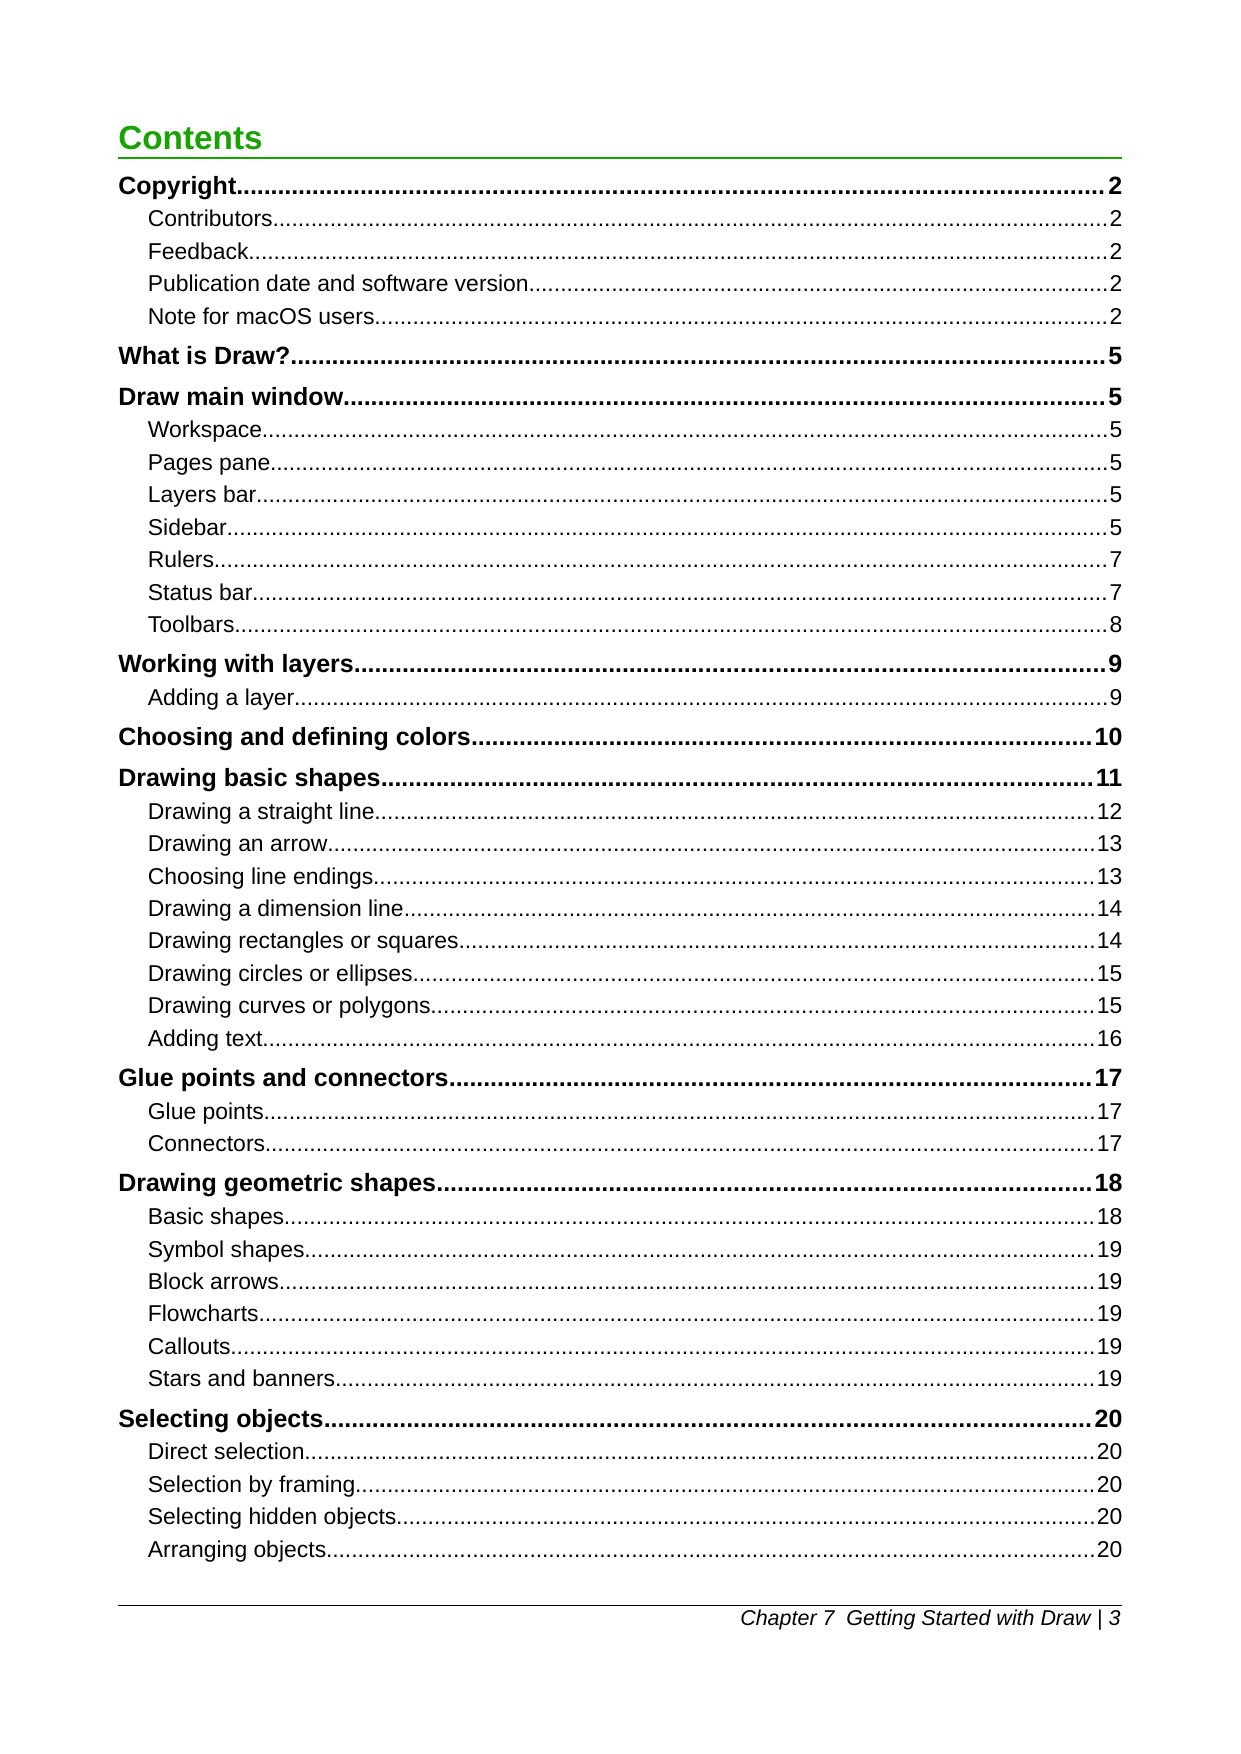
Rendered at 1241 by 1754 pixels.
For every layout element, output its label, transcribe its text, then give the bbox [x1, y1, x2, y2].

text Symbol shapes 19 [148, 1236, 1122, 1262]
text Stars and banners 19 [148, 1365, 1122, 1392]
text Adding a layer 9 [148, 684, 1122, 710]
text Adding text 16 [148, 1024, 1122, 1051]
text Drawing rectangles or squares 14 [148, 927, 1122, 954]
text Drawing basic shapes 11 [118, 763, 1122, 792]
text Rulers 7 [148, 546, 1122, 572]
text Working with layers 9 [118, 649, 1122, 678]
text Copyright 2 [118, 171, 1122, 199]
text Toolbars 8 [148, 611, 1122, 637]
text Drawing a straight line 12 [148, 798, 1122, 824]
text Basic shapes 18 [148, 1203, 1122, 1229]
text Drawing circles or ellipses 15 [148, 960, 1122, 986]
text Callouts 19 [148, 1333, 1122, 1359]
text Connectors 17 [148, 1130, 1122, 1156]
text Note for macOS users 2 [148, 303, 1122, 329]
text Choosing and defining colors 10 [118, 722, 1122, 751]
text Glue points 17 [148, 1098, 1122, 1124]
subtitle Contents [118, 118, 1122, 157]
text Draw main window 5 [118, 382, 1122, 410]
text Workspace 5 [148, 416, 1122, 443]
text Publication date and software version 2 [148, 270, 1122, 297]
text Flowcharts 19 [148, 1300, 1122, 1327]
text Direct selection 20 [148, 1438, 1122, 1465]
text Drawing geometric shapes 18 [118, 1168, 1122, 1197]
text Status bar 7 [148, 578, 1122, 605]
text Layers bar 5 [148, 481, 1122, 508]
text Feedback 2 [148, 238, 1122, 264]
text Choosing line endings 13 [148, 863, 1122, 889]
text Pages pane 5 [148, 449, 1122, 475]
text Drawing curves or polygons 15 [148, 992, 1122, 1018]
text Drawing an arrow 13 [148, 830, 1122, 857]
text Selection by framing 20 [148, 1471, 1122, 1497]
text Arranging objects 20 [148, 1536, 1122, 1562]
text Block arrows 19 [148, 1268, 1122, 1294]
text Sidebar 5 [148, 514, 1122, 540]
text Selecting hidden objects 20 [148, 1503, 1122, 1529]
text Glue points and connectors 17 [118, 1063, 1122, 1092]
text Drawing a dimension line 14 [148, 895, 1122, 921]
text Contributors 2 [148, 205, 1122, 232]
text What is Draw? 5 [118, 341, 1122, 370]
text Selecting objects 20 [118, 1403, 1122, 1432]
